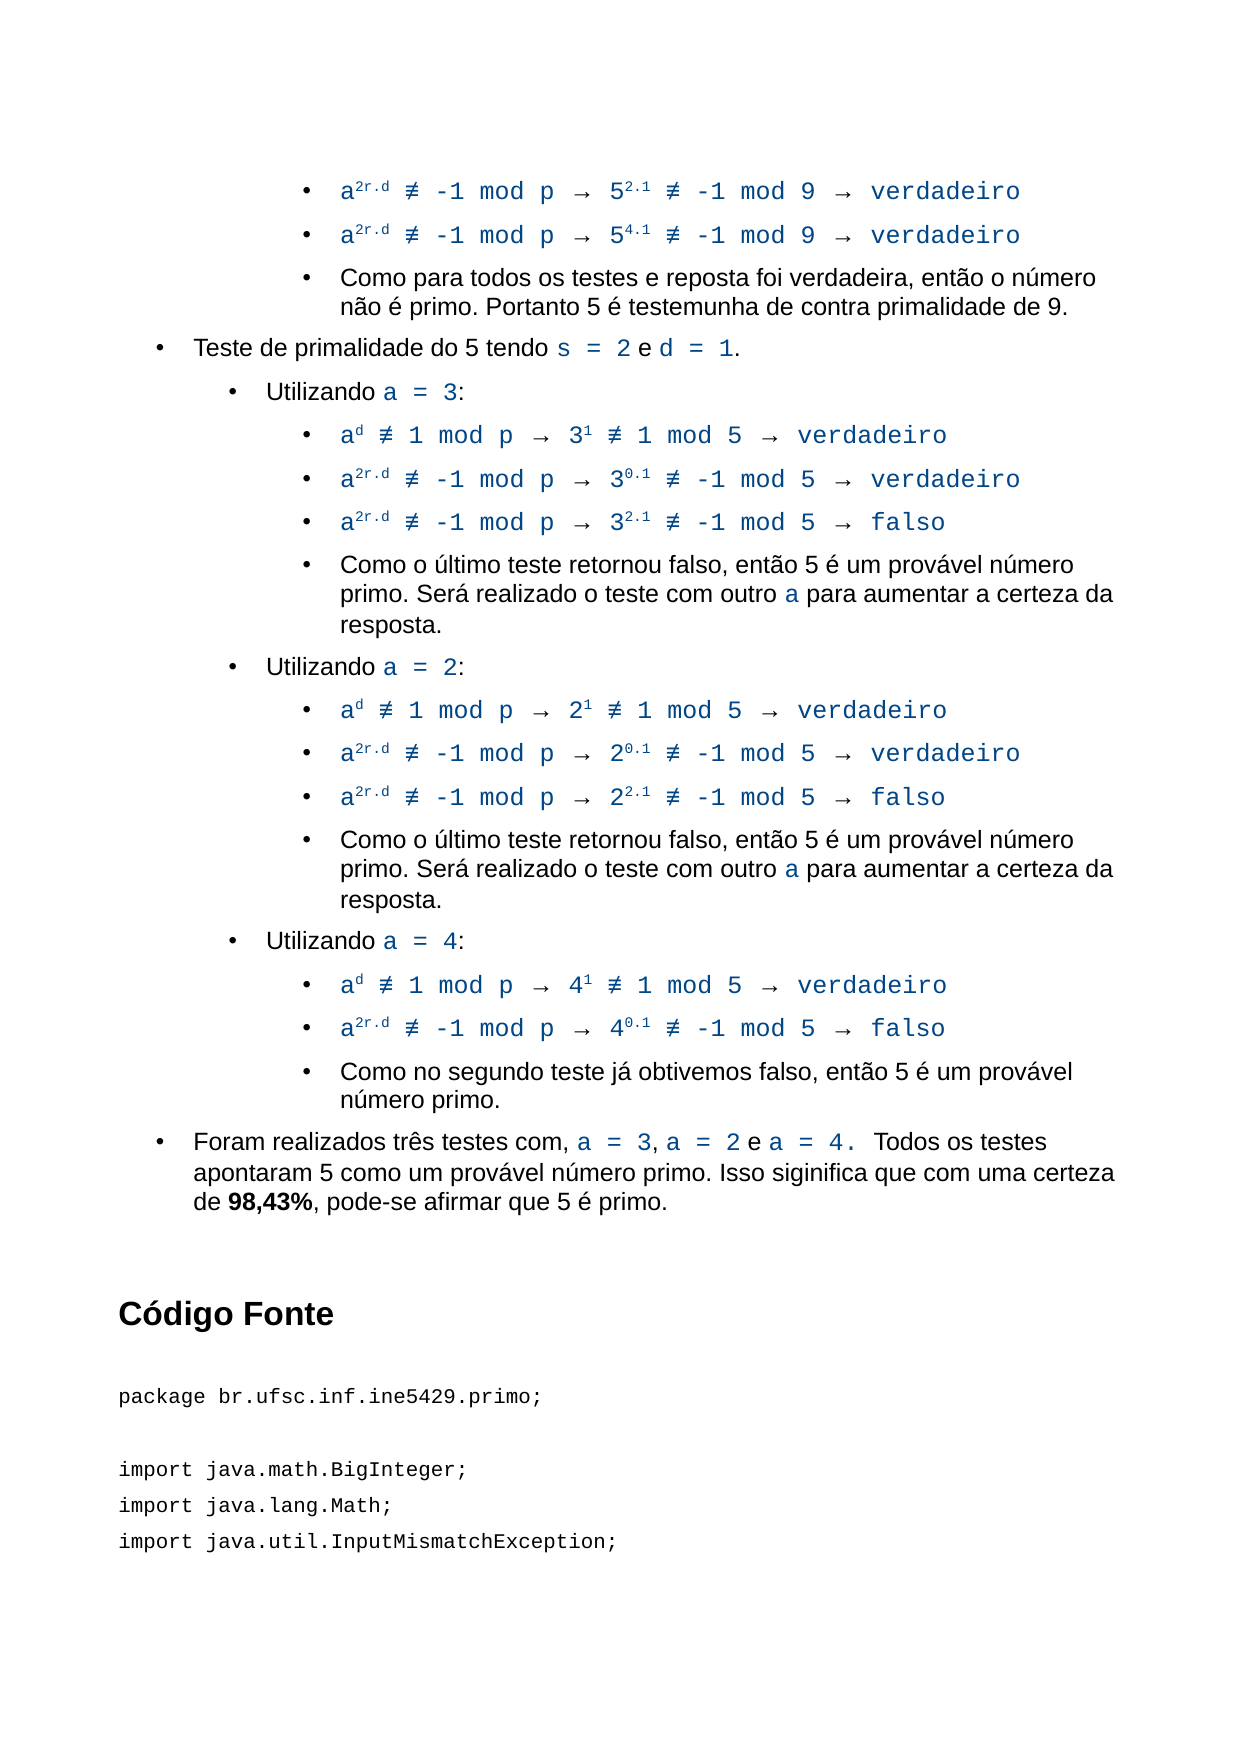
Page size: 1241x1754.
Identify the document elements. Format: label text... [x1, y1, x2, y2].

list Como o último teste retornou falso, então 5 é um provável número primo. Será realizado o teste com outro a para aumentar a certeza da resposta. [302, 825, 1122, 914]
list Foram realizados três testes com, a = 3, a = 2 e a = 4. Todos os testes apontaram 5 como um provável número primo. Isso siginifica que com uma certeza de 98,43%, pode-se afirmar que 5 é primo. [156, 1127, 1122, 1215]
text package br.ufsc.inf.ine5429.primo; [118, 1386, 1122, 1410]
list ad ≢ 1 mod p → 31 ≢ 1 mod 5 → verdadeiro [302, 420, 1122, 451]
list Como para todos os testes e reposta foi verdadeira, então o número não é primo. Portanto 5 é testemunha de contra primalidade de 9. [302, 263, 1122, 321]
list a2r.d ≢ -1 mod p → 54.1 ≢ -1 mod 9 → verdadeiro [302, 220, 1122, 251]
list a2r.d ≢ -1 mod p → 32.1 ≢ -1 mod 5 → falso [302, 507, 1122, 538]
text import java.util.InputMismatchException; [118, 1531, 1122, 1554]
text import java.lang.Math; [118, 1495, 1122, 1518]
list a2r.d ≢ -1 mod p → 22.1 ≢ -1 mod 5 → falso [302, 782, 1122, 813]
list Utilizando a = 4: [228, 926, 1122, 957]
list Como no segundo teste já obtivemos falso, então 5 é um provável número primo. [302, 1057, 1122, 1114]
list Utilizando a = 2: [228, 652, 1122, 682]
list a2r.d ≢ -1 mod p → 30.1 ≢ -1 mod 5 → verdadeiro [302, 464, 1122, 494]
text import java.math.BigInteger; [118, 1459, 1122, 1482]
list Como o último teste retornou falso, então 5 é um provável número primo. Será realizado o teste com outro a para aumentar a certeza da resposta. [302, 551, 1122, 639]
list a2r.d ≢ -1 mod p → 40.1 ≢ -1 mod 5 → falso [302, 1013, 1122, 1044]
subtitle Código Fonte [118, 1294, 1122, 1333]
list a2r.d ≢ -1 mod p → 20.1 ≢ -1 mod 5 → verdadeiro [302, 738, 1122, 769]
list ad ≢ 1 mod p → 41 ≢ 1 mod 5 → verdadeiro [302, 970, 1122, 1001]
list Utilizando a = 3: [228, 377, 1122, 408]
list a2r.d ≢ -1 mod p → 52.1 ≢ -1 mod 9 → verdadeiro [302, 176, 1122, 207]
list ad ≢ 1 mod p → 21 ≢ 1 mod 5 → verdadeiro [302, 695, 1122, 726]
list Teste de primalidade do 5 tendo s = 2 e d = 1. [156, 333, 1122, 364]
